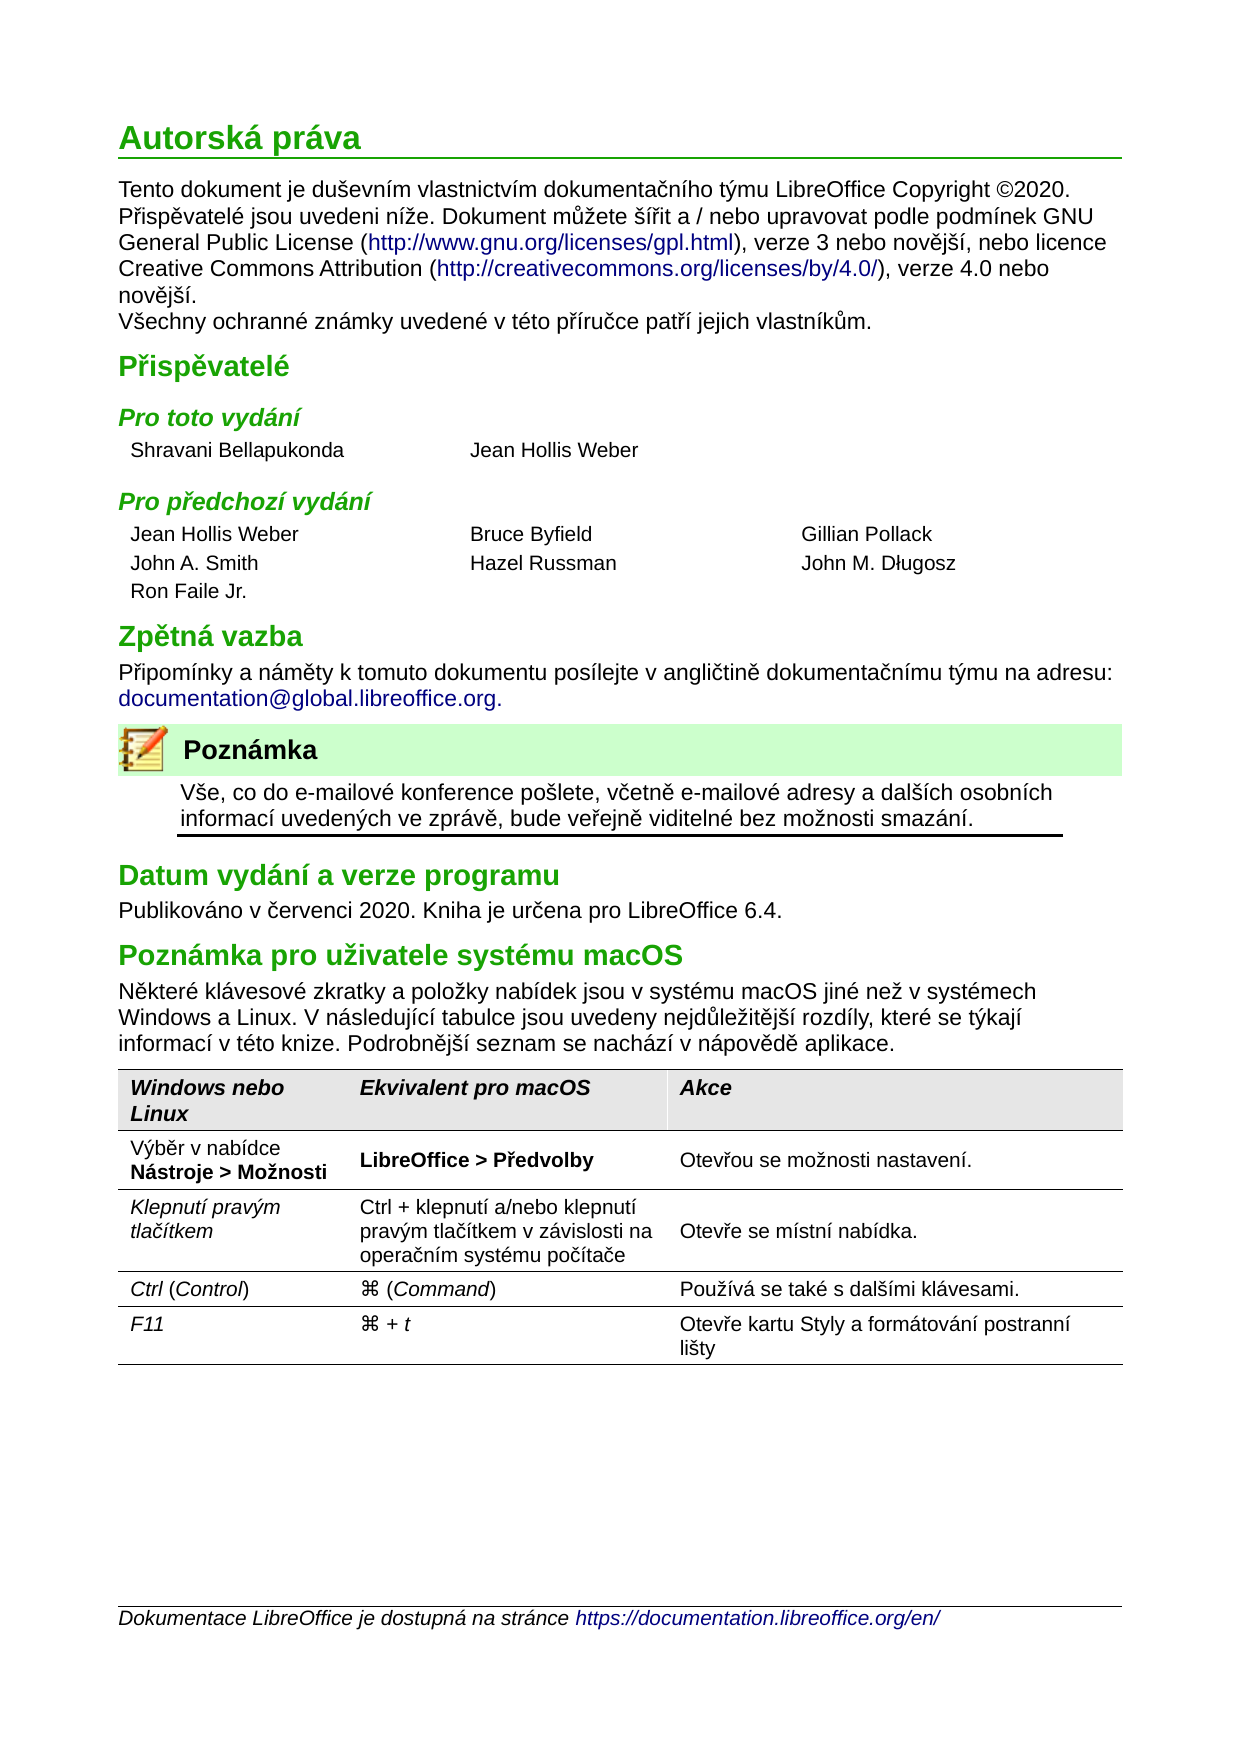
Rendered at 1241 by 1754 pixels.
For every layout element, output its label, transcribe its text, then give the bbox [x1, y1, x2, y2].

table_header [789, 438, 1122, 467]
subtitle Pro toto vydání [118, 403, 1122, 432]
table_cell Ctrl + klepnutí a/nebo klepnutí pravým tlačítkem v závislosti na operačním systému počítače [348, 1190, 667, 1271]
subtitle Zpětná vazba [118, 619, 1122, 652]
subtitle Přispěvatelé [118, 349, 1122, 383]
table_header Jean Hollis Weber [458, 438, 789, 467]
table_cell Používá se také s dalšími klávesami. [668, 1272, 1123, 1306]
table_cell John A. Smith [118, 550, 458, 579]
table_cell [458, 579, 789, 607]
table_cell Otevře se místní nabídka. [668, 1190, 1123, 1271]
text Tento dokument je duševním vlastnictvím dokumentačního týmu LibreOffice Copyright ©2020. Přispěvatelé jsou uvedeni níže. Dokument můžete šířit a / nebo upravovat podle podmínek GNU General Public License (http://www.gnu.org/licenses/gpl.html), verze 3 nebo novější, nebo licence Creative Commons Attribution (http://creativecommons.org/licenses/by/4.0/), verze 4.0 nebo novější. Všechny ochranné známky uvedené v této příručce patří jejich vlastníkům. [118, 176, 1122, 334]
table_cell F11 [118, 1307, 348, 1364]
table_cell ⌘ (Command) [348, 1272, 667, 1306]
text Publikováno v červenci 2020. Kniha je určena pro LibreOffice 6.4. [118, 897, 1122, 923]
table_header Akce [668, 1070, 1123, 1130]
table_cell Ron Faile Jr. [118, 579, 458, 607]
table_header Ekvivalent pro macOS [348, 1070, 667, 1130]
picture [119, 724, 170, 775]
subtitle Poznámka [118, 724, 1122, 776]
subtitle Pro předchozí vydání [118, 487, 1122, 516]
subtitle Poznámka pro uživatele systému macOS [118, 938, 1122, 972]
text Některé klávesové zkratky a položky nabídek jsou v systému macOS jiné než v systémech Windows a Linux. V následující tabulce jsou uvedeny nejdůležitější rozdíly, které se týkají informací v této knize. Podrobnější seznam se nachází v nápovědě aplikace. [118, 978, 1122, 1057]
table_cell [789, 579, 1122, 607]
table_header Gillian Pollack [789, 522, 1122, 550]
table_header Shravani Bellapukonda [118, 438, 458, 467]
table_cell ⌘ + t [348, 1307, 667, 1364]
text Vše, co do e-mailové konference pošlete, včetně e-mailové adresy a dalších osobních informací uvedených ve zprávě, bude veřejně viditelné bez možnosti smazání. [177, 776, 1063, 834]
table_header Bruce Byfield [458, 522, 789, 550]
table_cell John M. Długosz [789, 550, 1122, 579]
table_cell Hazel Russman [458, 550, 789, 579]
subtitle Autorská práva [118, 118, 1122, 157]
table_cell Otevře kartu Styly a formátování postranní lišty [668, 1307, 1123, 1364]
table_cell Klepnutí pravým tlačítkem [118, 1190, 348, 1271]
table_cell LibreOffice > Předvolby [348, 1131, 667, 1189]
table_header Jean Hollis Weber [118, 522, 458, 550]
subtitle Datum vydání a verze programu [118, 858, 1122, 891]
table_cell Výběr v nabídce Nástroje > Možnosti [118, 1131, 348, 1189]
table_cell Ctrl (Control) [118, 1272, 348, 1306]
table_header Windows nebo Linux [118, 1070, 348, 1130]
table_cell Otevřou se možnosti nastavení. [668, 1131, 1123, 1189]
text Připomínky a náměty k tomuto dokumentu posílejte v angličtině dokumentačnímu týmu na adresu: documentation@global.libreoffice.org. [118, 658, 1122, 711]
